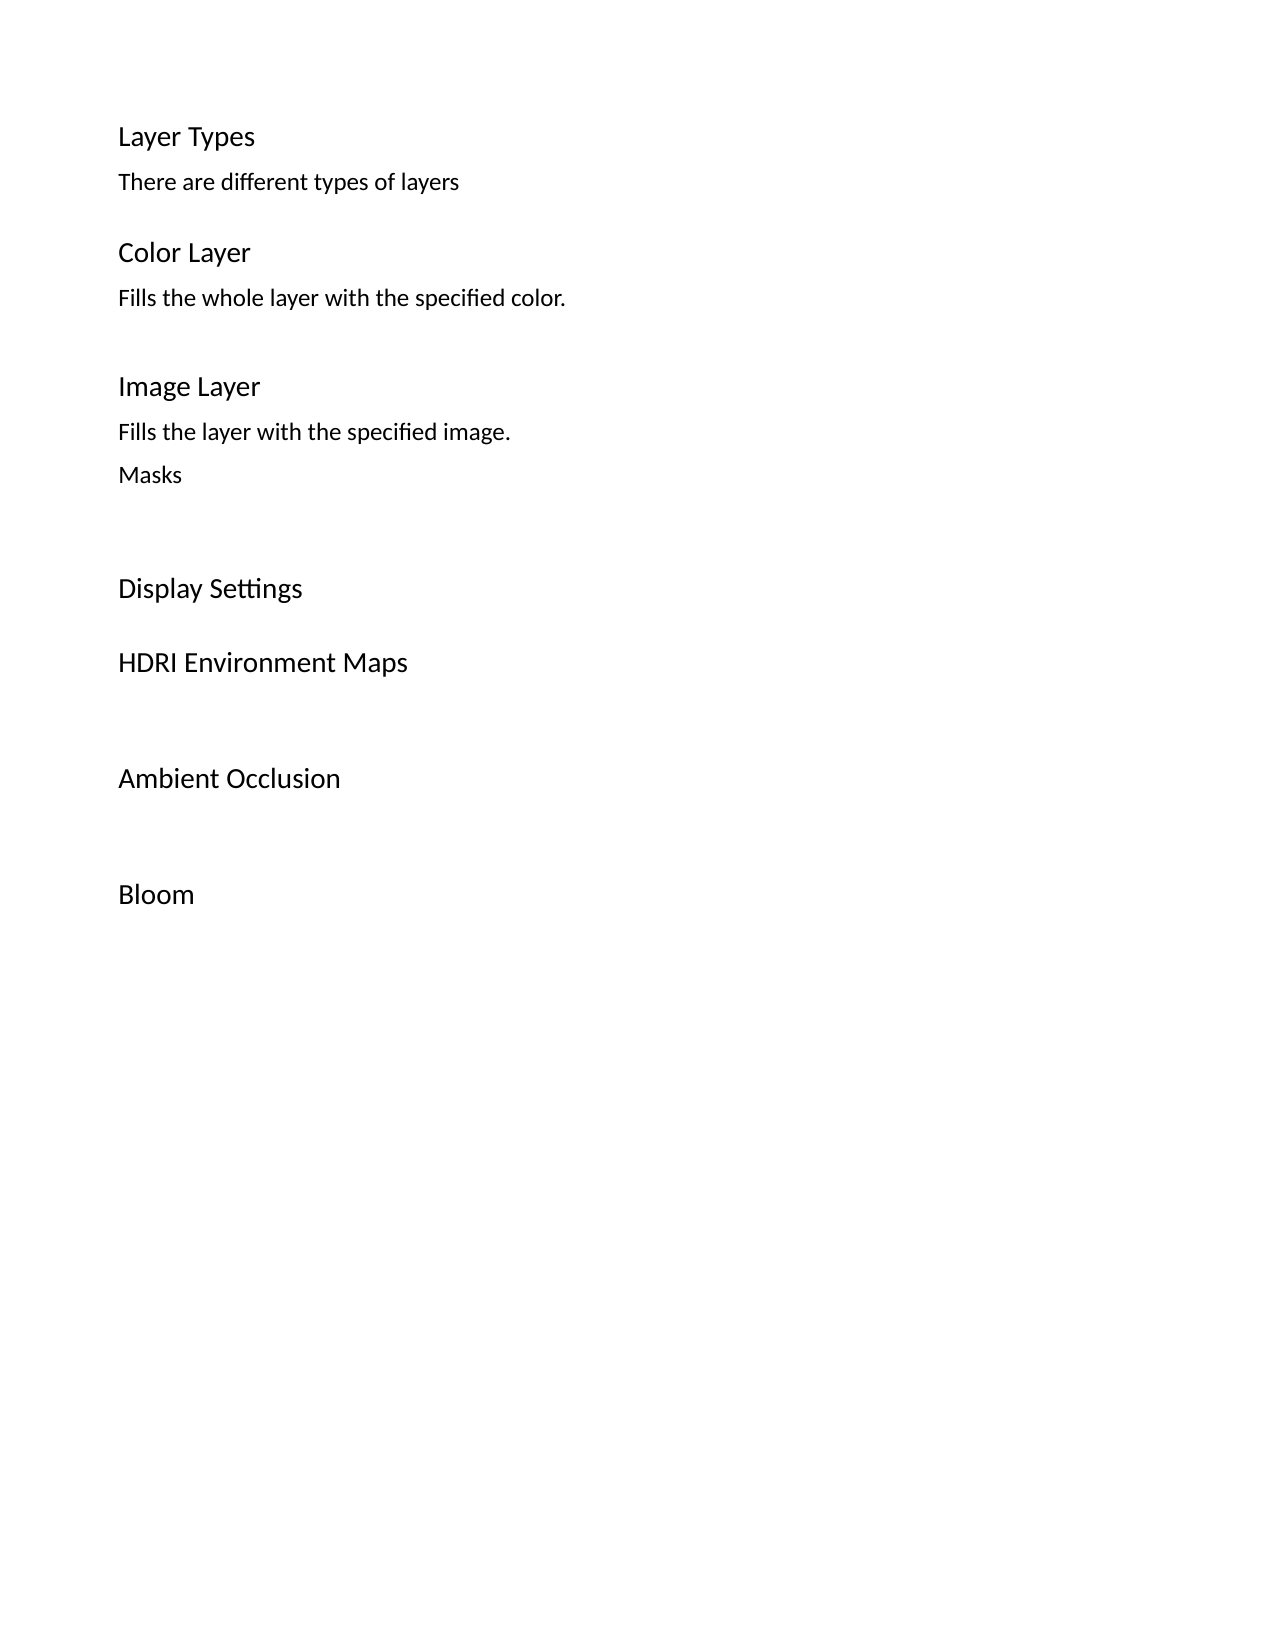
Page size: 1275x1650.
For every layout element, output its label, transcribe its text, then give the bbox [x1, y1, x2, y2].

text Masks [118, 459, 1157, 490]
subtitle Bloom [118, 876, 1157, 912]
subtitle Color Layer [118, 234, 1157, 270]
text There are different types of layers [118, 166, 1157, 197]
text Fills the whole layer with the specified color. [118, 282, 1157, 313]
text Fills the layer with the specified image. [118, 417, 1157, 447]
subtitle Ambient Occlusion [118, 760, 1157, 796]
subtitle Display Settings [118, 571, 1157, 606]
subtitle Image Layer [118, 368, 1157, 404]
subtitle HDRI Environment Maps [118, 644, 1157, 679]
subtitle Layer Types [118, 118, 1157, 154]
